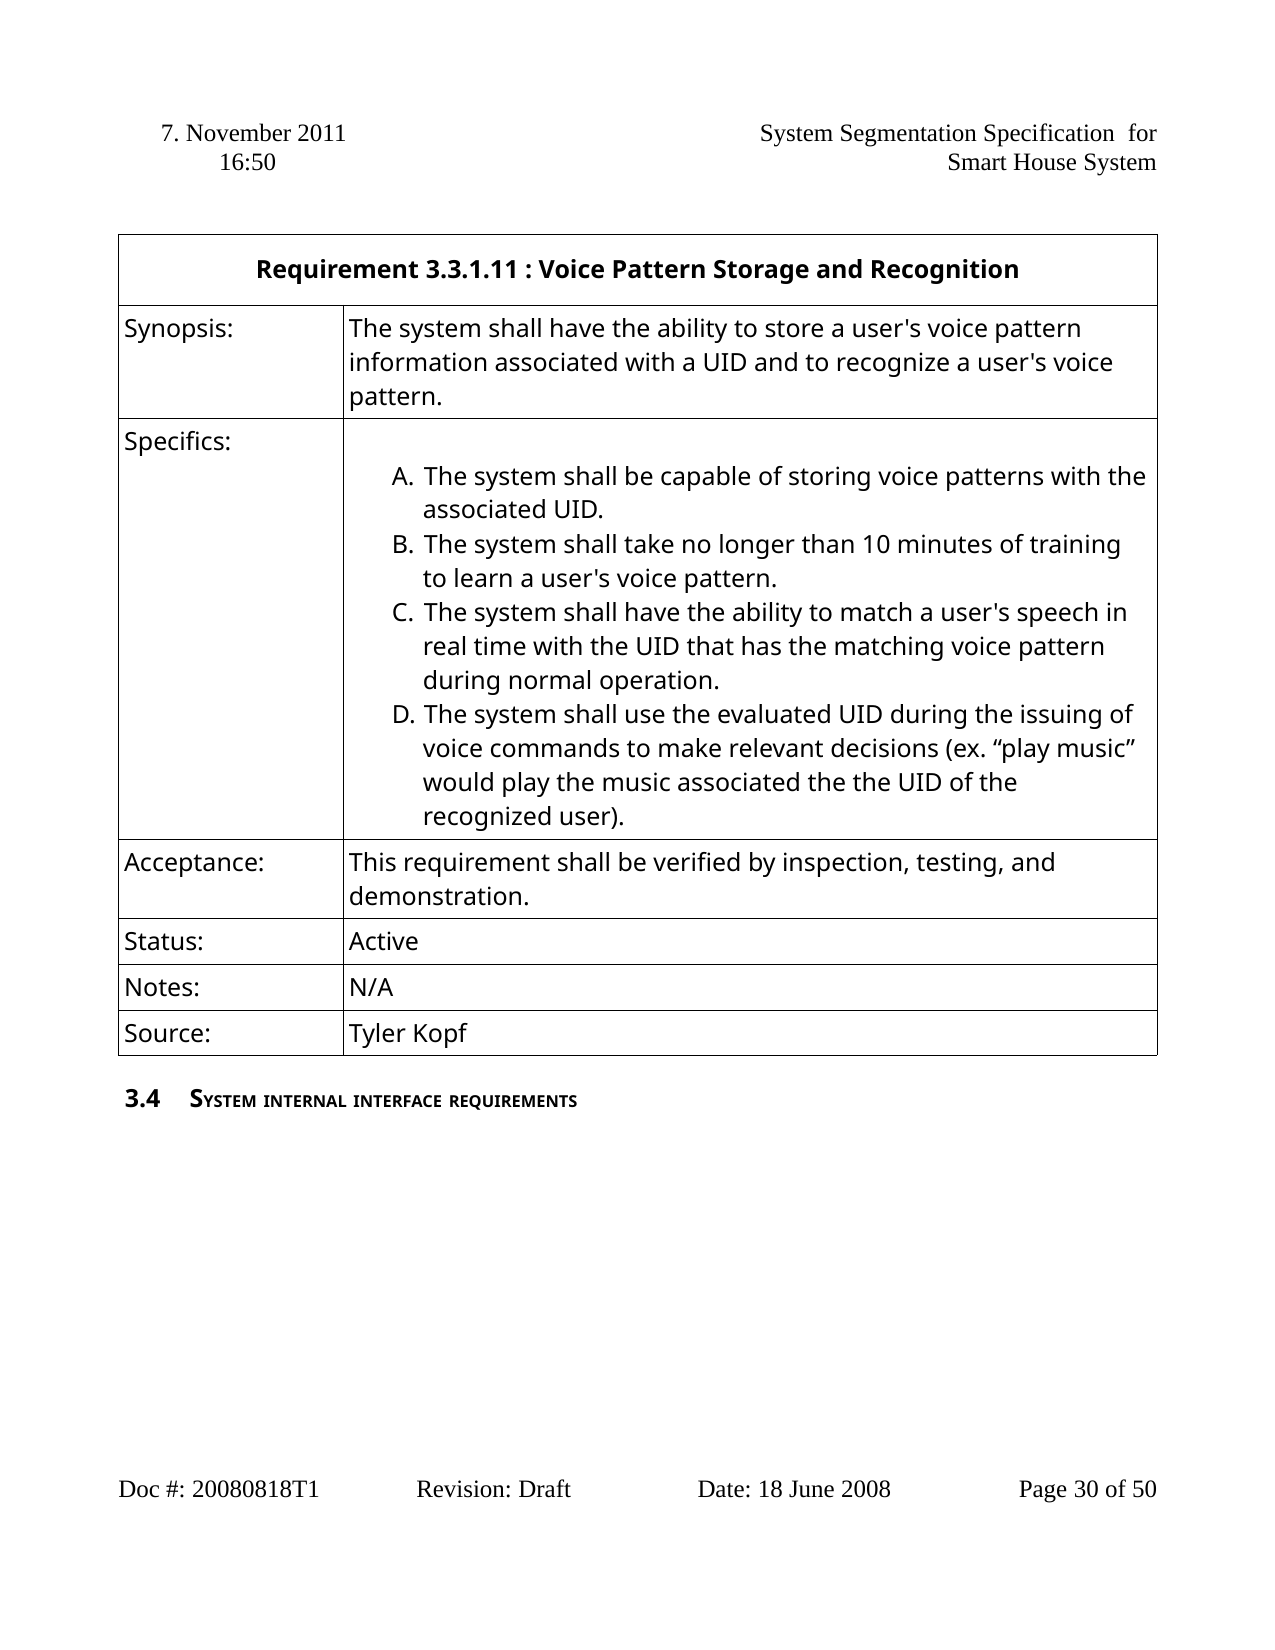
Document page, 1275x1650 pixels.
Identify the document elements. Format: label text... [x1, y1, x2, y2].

table_cell Active [344, 919, 1157, 964]
table_cell Synopsis: [119, 306, 343, 418]
subtitle System internal interface requirements [118, 1080, 1157, 1114]
table_cell N/A [344, 965, 1157, 1009]
table_cell Notes: [119, 965, 343, 1009]
table_cell This requirement shall be verified by inspection, testing, and demonstration. [344, 840, 1157, 918]
table_cell Tyler Kopf [344, 1011, 1157, 1055]
table_cell Status: [119, 919, 343, 964]
table_header Requirement 3.3.1.11 : Voice Pattern Storage and Recognition [119, 235, 1157, 304]
table_cell Source: [119, 1011, 343, 1055]
table_cell Specifics: [119, 419, 343, 838]
table_cell The system shall have the ability to store a user's voice pattern information associated with a UID and to recognize a user's voice pattern. [344, 306, 1157, 418]
table_cell The system shall be capable of storing voice patterns with the associated UID. The system shall take no longer than 10 minutes of training to learn a user's voice pattern. The system shall have the ability to match a user's speech in real time with the UID that has the matching voice pattern during normal operation. The system shall use the evaluated UID during the issuing of voice commands to make relevant decisions (ex. “play music” would play the music associated the the UID of the recognized user). [344, 419, 1157, 838]
table_cell Acceptance: [119, 840, 343, 918]
